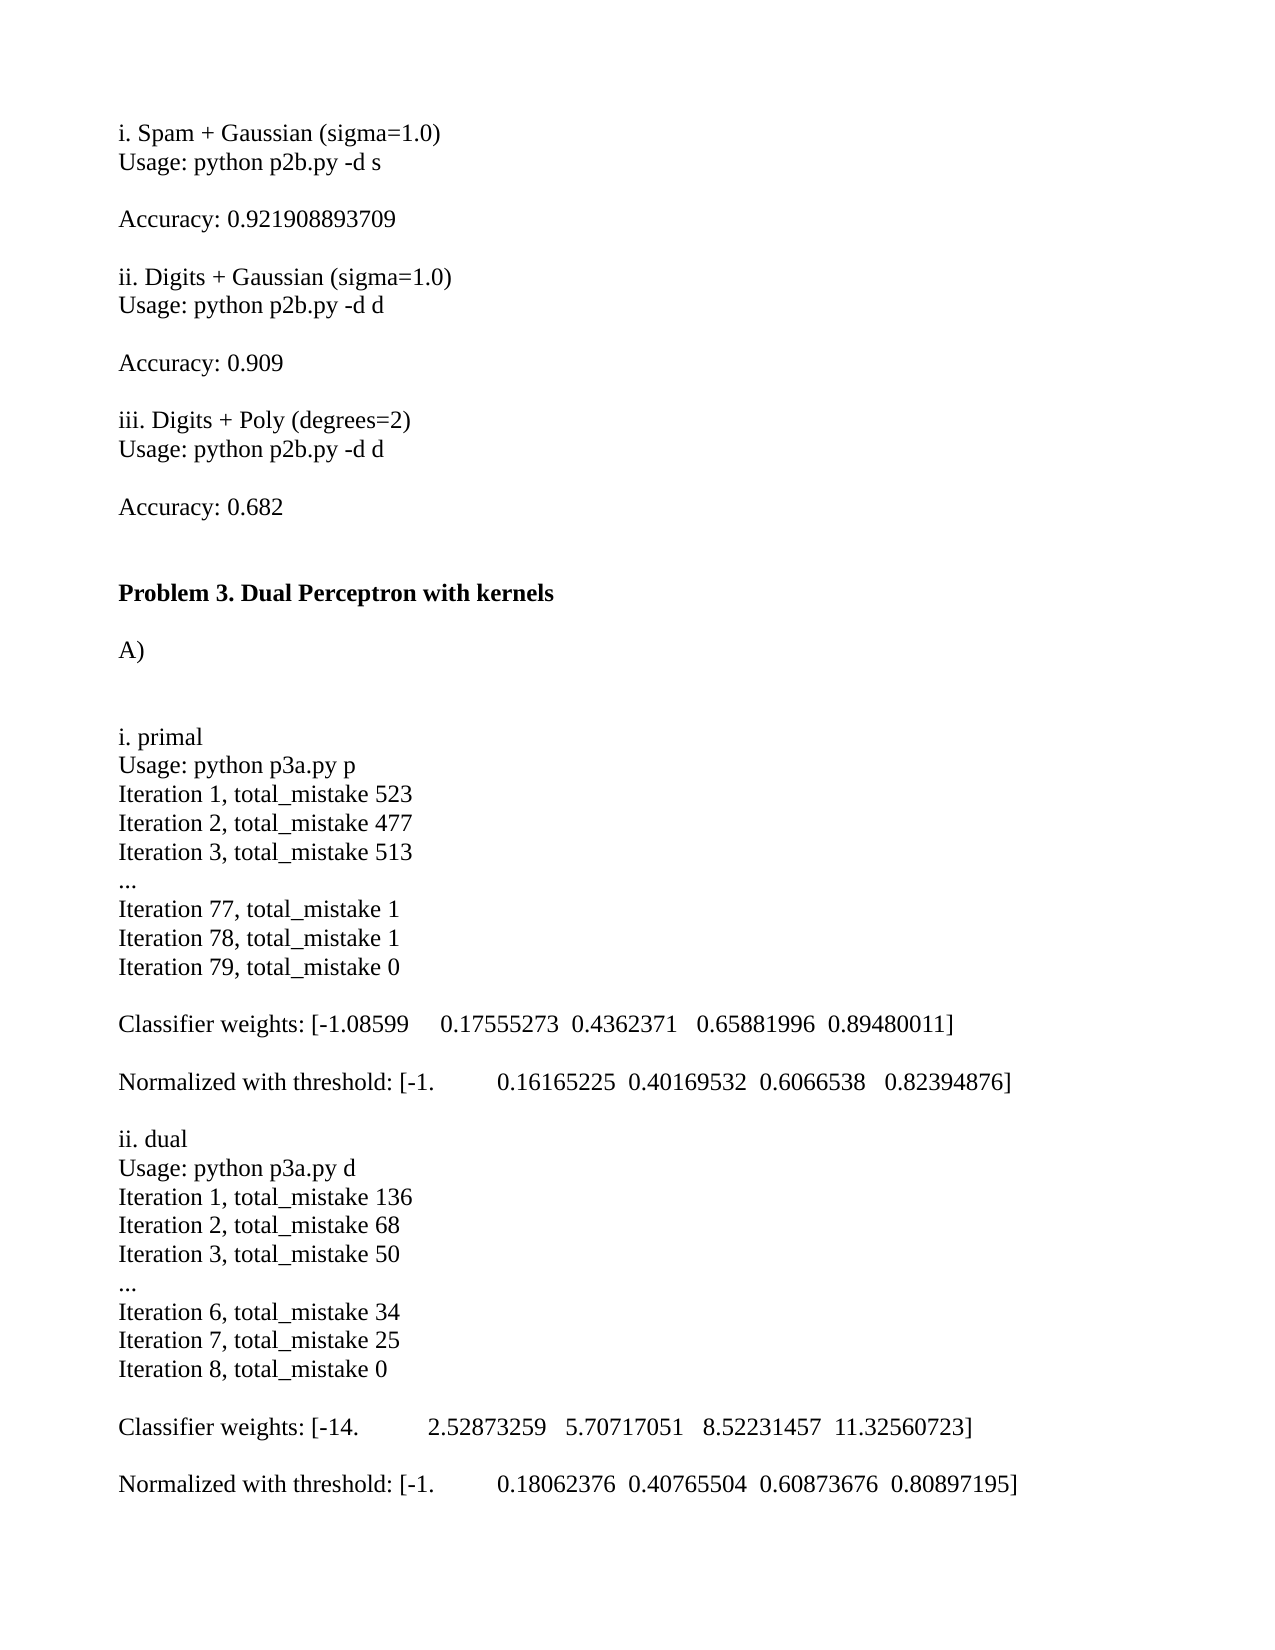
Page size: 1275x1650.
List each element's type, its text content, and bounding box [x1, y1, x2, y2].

text Iteration 1, total_mistake 136 [118, 1182, 1157, 1211]
text Iteration 2, total_mistake 477 [118, 808, 1157, 837]
text Iteration 79, total_mistake 0 [118, 952, 1157, 981]
text Iteration 1, total_mistake 523 [118, 779, 1157, 808]
text Usage: python p2b.py -d d [118, 434, 1157, 463]
text Iteration 2, total_mistake 68 [118, 1211, 1157, 1239]
text i. primal [118, 722, 1157, 751]
text iii. Digits + Poly (degrees=2) [118, 406, 1157, 434]
text Accuracy: 0.909 [118, 348, 1157, 377]
text Accuracy: 0.682 [118, 492, 1157, 521]
text ... [118, 1268, 1157, 1297]
text Problem 3. Dual Perceptron with kernels [118, 578, 1157, 607]
text Iteration 78, total_mistake 1 [118, 923, 1157, 952]
text ii. dual [118, 1124, 1157, 1153]
text Classifier weights: [-14. 2.52873259 5.70717051 8.52231457 11.32560723] [118, 1412, 1157, 1441]
text ii. Digits + Gaussian (sigma=1.0) [118, 262, 1157, 291]
text Normalized with threshold: [-1. 0.16165225 0.40169532 0.6066538 0.82394876] [118, 1067, 1157, 1096]
text Accuracy: 0.921908893709 [118, 204, 1157, 233]
text Usage: python p3a.py d [118, 1153, 1157, 1182]
text Usage: python p2b.py -d d [118, 291, 1157, 319]
text i. Spam + Gaussian (sigma=1.0) [118, 118, 1157, 147]
text A) [118, 636, 1157, 664]
text Usage: python p3a.py p [118, 751, 1157, 779]
text Iteration 8, total_mistake 0 [118, 1354, 1157, 1383]
text Normalized with threshold: [-1. 0.18062376 0.40765504 0.60873676 0.80897195] [118, 1469, 1157, 1498]
text Iteration 7, total_mistake 25 [118, 1326, 1157, 1354]
text Usage: python p2b.py -d s [118, 147, 1157, 176]
text Iteration 3, total_mistake 50 [118, 1239, 1157, 1268]
text ... [118, 866, 1157, 894]
text Classifier weights: [-1.08599 0.17555273 0.4362371 0.65881996 0.89480011] [118, 1009, 1157, 1038]
text Iteration 6, total_mistake 34 [118, 1297, 1157, 1326]
text Iteration 77, total_mistake 1 [118, 894, 1157, 923]
text Iteration 3, total_mistake 513 [118, 837, 1157, 866]
